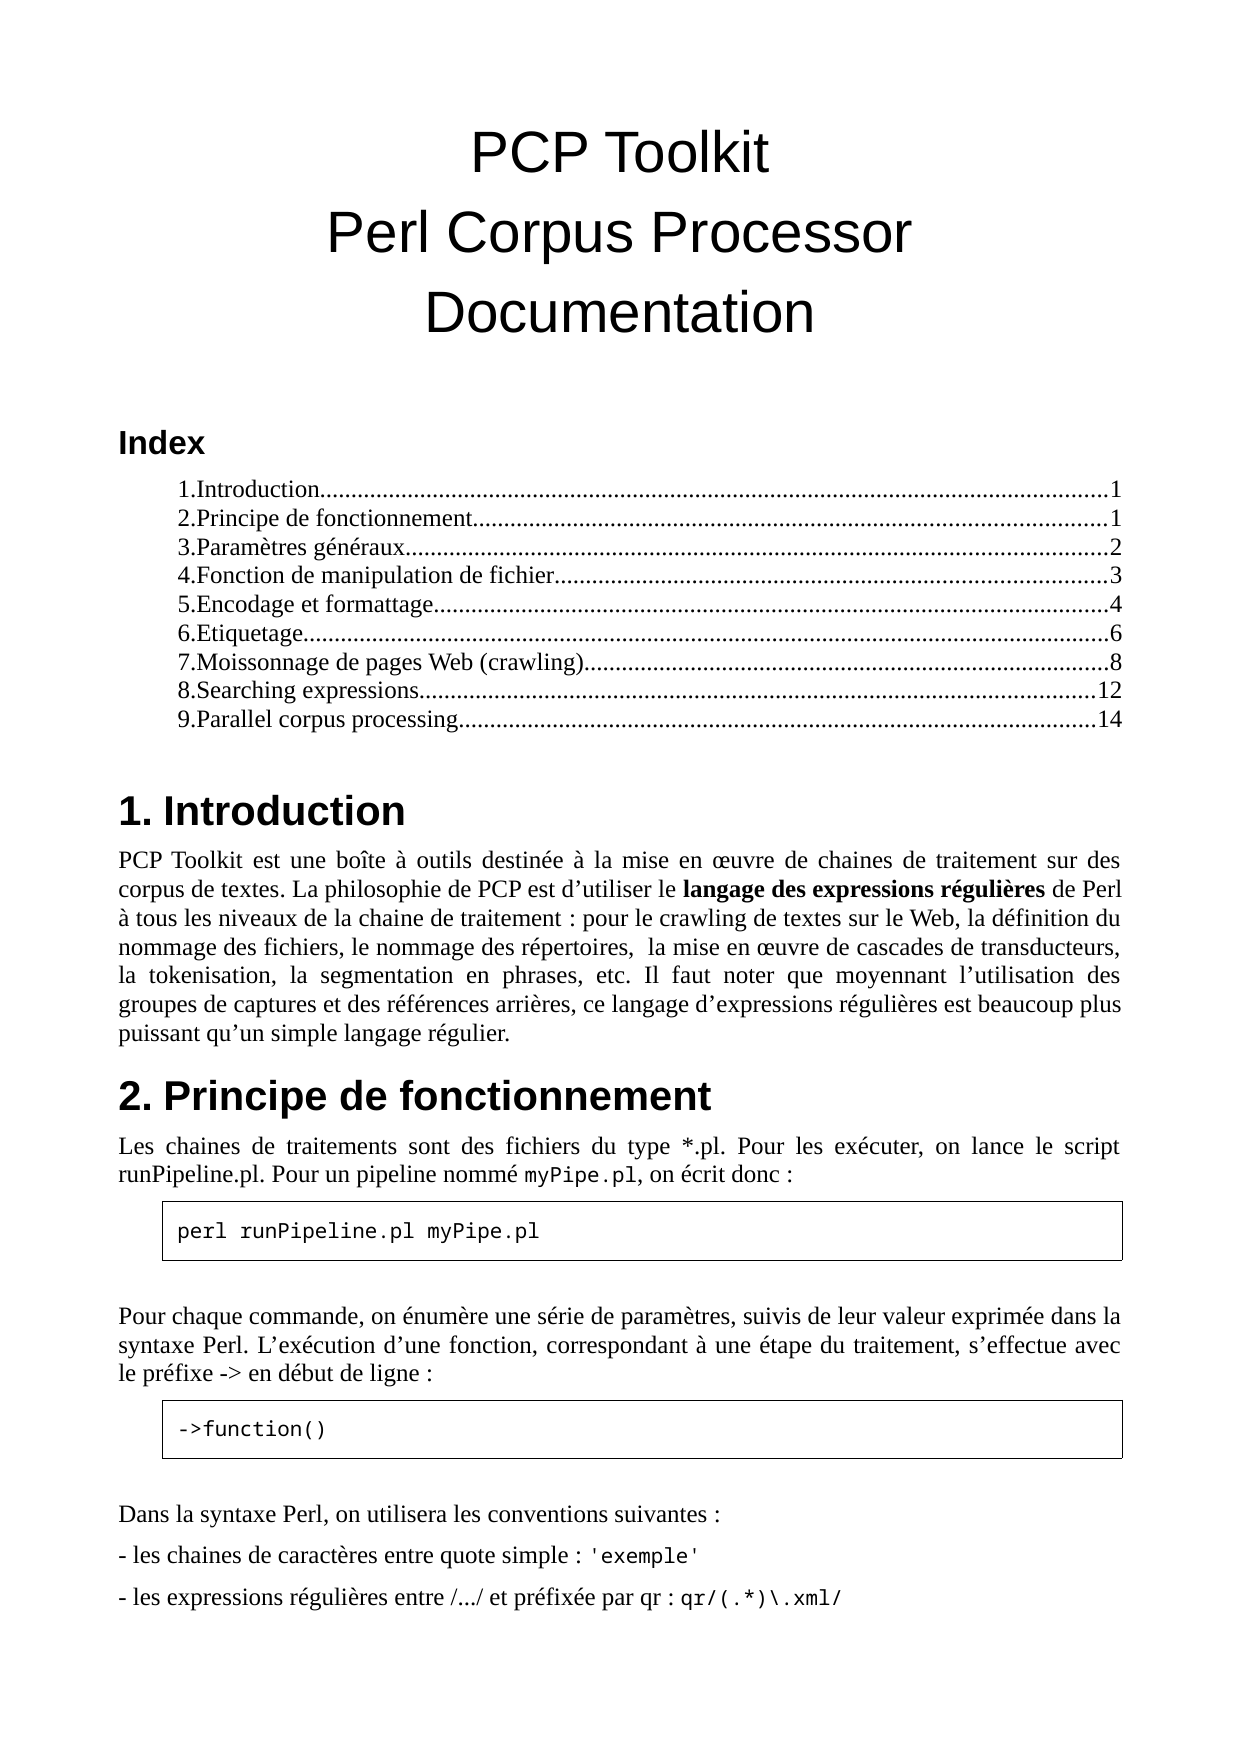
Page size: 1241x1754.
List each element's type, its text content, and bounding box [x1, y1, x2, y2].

text ->function() [163, 1401, 1122, 1458]
subtitle Index [118, 423, 1122, 462]
subtitle Principe de fonctionnement [118, 1071, 1122, 1119]
text 4.Fonction de manipulation de fichier 3 [118, 560, 1122, 589]
text 7.Moissonnage de pages Web (crawling) 8 [118, 647, 1122, 675]
text Pour chaque commande, on énumère une série de paramètres, suivis de leur valeur exprimée dans la syntaxe Perl. L’exécution d’une fonction, correspondant à une étape du traitement, s’effectue avec le préfixe -> en début de ligne : [118, 1301, 1122, 1387]
text 9.Parallel corpus processing 14 [118, 704, 1122, 733]
text 2.Principe de fonctionnement 1 [118, 503, 1122, 532]
text Dans la syntaxe Perl, on utilisera les conventions suivantes : [118, 1499, 1122, 1528]
subtitle Introduction [118, 786, 1122, 834]
text 8.Searching expressions 12 [118, 675, 1122, 704]
text PCP Toolkit est une boîte à outils destinée à la mise en œuvre de chaines de traitement sur des corpus de textes. La philosophie de PCP est d’utiliser le langage des expressions régulières de Perl à tous les niveaux de la chaine de traitement : pour le crawling de textes sur le Web, la définition du nommage des fichiers, le nommage des répertoires, la mise en œuvre de cascades de transducteurs, la tokenisation, la segmentation en phrases, etc. Il faut noter que moyennant l’utilisation des groupes de captures et des références arrières, ce langage d’expressions régulières est beaucoup plus puissant qu’un simple langage régulier. [118, 846, 1122, 1047]
text PCP Toolkit [118, 118, 1122, 185]
text 1.Introduction 1 [118, 474, 1122, 503]
text 3.Paramètres généraux 2 [118, 532, 1122, 560]
text Perl Corpus Processor [118, 198, 1122, 265]
text 5.Encodage et formattage 4 [118, 589, 1122, 618]
text - les chaines de caractères entre quote simple : 'exemple' [118, 1540, 1122, 1570]
text - les expressions régulières entre /.../ et préfixée par qr : qr/(.*)\.xml/ [118, 1582, 1122, 1612]
text perl runPipeline.pl myPipe.pl [163, 1202, 1122, 1260]
text Documentation [118, 277, 1122, 344]
text 6.Etiquetage 6 [118, 618, 1122, 647]
text Les chaines de traitements sont des fichiers du type *.pl. Pour les exécuter, on lance le script runPipeline.pl. Pour un pipeline nommé myPipe.pl, on écrit donc : [118, 1131, 1122, 1189]
